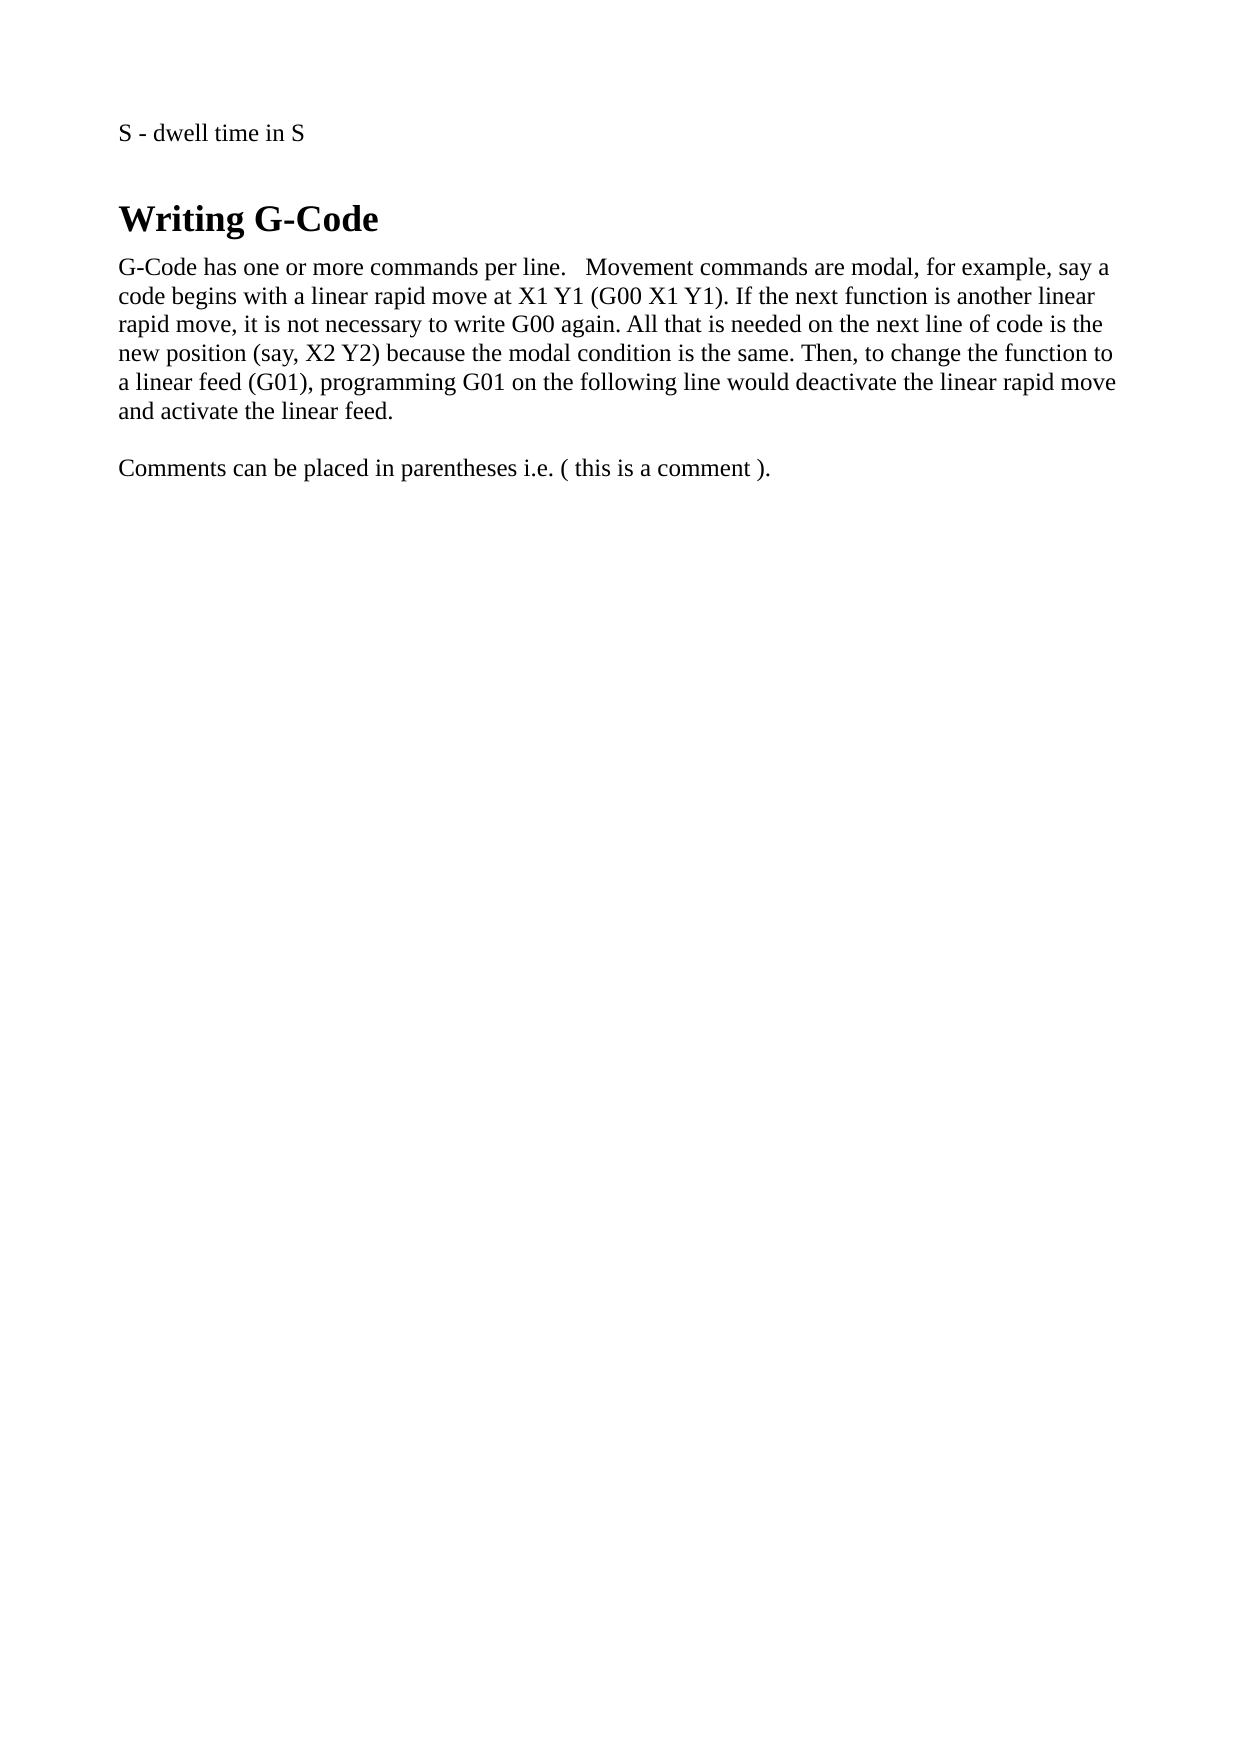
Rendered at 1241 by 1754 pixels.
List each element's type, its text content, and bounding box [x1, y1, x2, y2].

subtitle Writing G-Code [118, 196, 1122, 239]
text Comments can be placed in parentheses i.e. ( this is a comment ). [118, 453, 1122, 482]
text S - dwell time in S [118, 118, 1122, 147]
text G-Code has one or more commands per line. Movement commands are modal, for example, say a code begins with a linear rapid move at X1 Y1 (G00 X1 Y1). If the next function is another linear rapid move, it is not necessary to write G00 again. All that is needed on the next line of code is the new position (say, X2 Y2) because the modal condition is the same. Then, to change the function to a linear feed (G01), programming G01 on the following line would deactivate the linear rapid move and activate the linear feed. [118, 252, 1122, 424]
